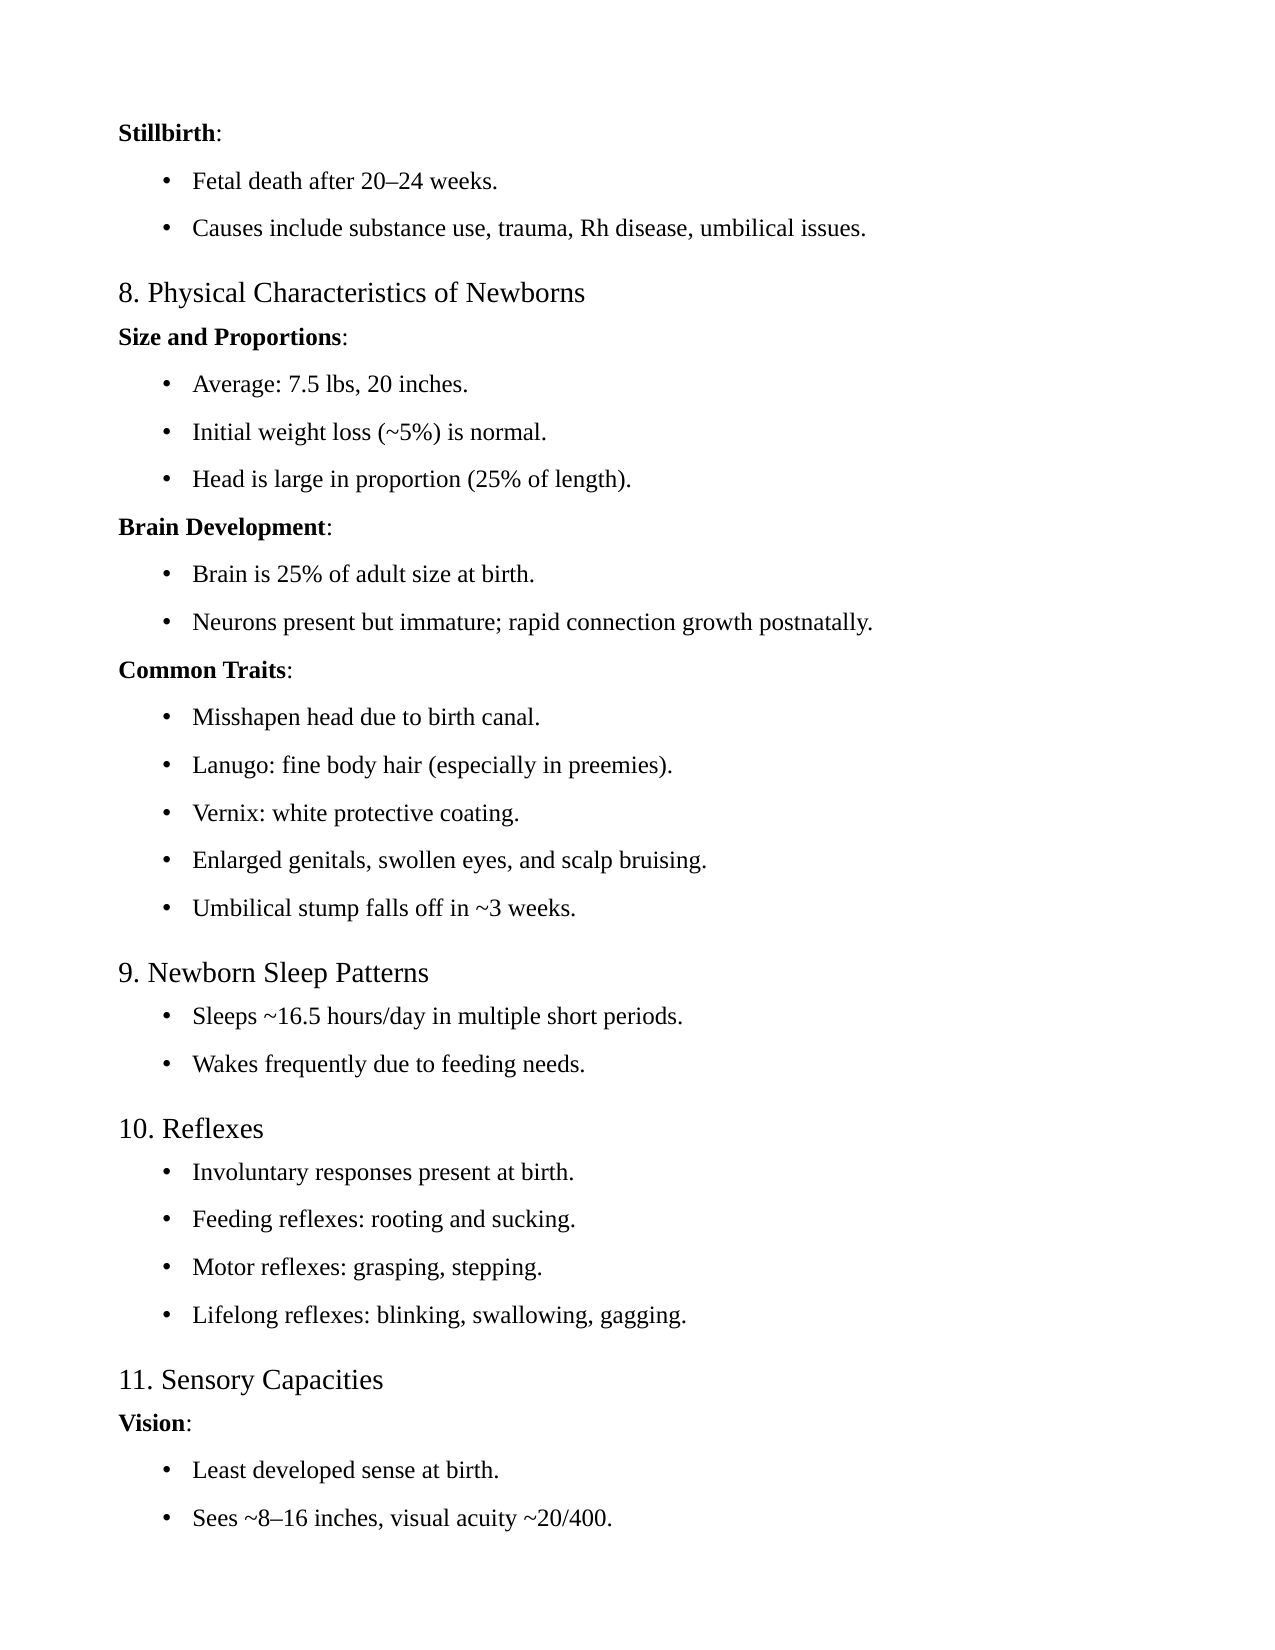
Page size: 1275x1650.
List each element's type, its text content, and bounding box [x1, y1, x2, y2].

text Common Traits: [118, 655, 1157, 683]
list Umbilical stump falls off in ~3 weeks. [162, 893, 1157, 922]
list Head is large in proportion (25% of length). [162, 464, 1157, 493]
list Brain is 25% of adult size at birth. [162, 559, 1157, 588]
list Enlarged genitals, swollen eyes, and scalp bruising. [162, 845, 1157, 874]
list Lifelong reflexes: blinking, swallowing, gagging. [162, 1300, 1157, 1328]
subtitle 8. Physical Characteristics of Newborns [118, 276, 1157, 309]
subtitle 9. Newborn Sleep Patterns [118, 955, 1157, 988]
list Fetal death after 20–24 weeks. [162, 166, 1157, 194]
list Average: 7.5 lbs, 20 inches. [162, 369, 1157, 398]
list Neurons present but immature; rapid connection growth postnatally. [162, 607, 1157, 636]
text Brain Development: [118, 512, 1157, 541]
text Size and Proportions: [118, 322, 1157, 350]
list Wakes frequently due to feeding needs. [162, 1049, 1157, 1077]
text Vision: [118, 1408, 1157, 1437]
list Initial weight loss (~5%) is normal. [162, 417, 1157, 446]
list Sleeps ~16.5 hours/day in multiple short periods. [162, 1001, 1157, 1030]
list Sees ~8–16 inches, visual acuity ~20/400. [162, 1503, 1157, 1532]
list Least developed sense at birth. [162, 1456, 1157, 1484]
subtitle 11. Sensory Capacities [118, 1362, 1157, 1395]
list Vernix: white protective coating. [162, 798, 1157, 826]
subtitle 10. Reflexes [118, 1111, 1157, 1144]
list Motor reflexes: grasping, stepping. [162, 1252, 1157, 1281]
list Misshapen head due to birth canal. [162, 702, 1157, 731]
list Causes include substance use, trauma, Rh disease, umbilical issues. [162, 213, 1157, 242]
list Involuntary responses present at birth. [162, 1157, 1157, 1186]
list Feeding reflexes: rooting and sucking. [162, 1204, 1157, 1233]
text Stillbirth: [118, 118, 1157, 147]
list Lanugo: fine body hair (especially in preemies). [162, 750, 1157, 779]
